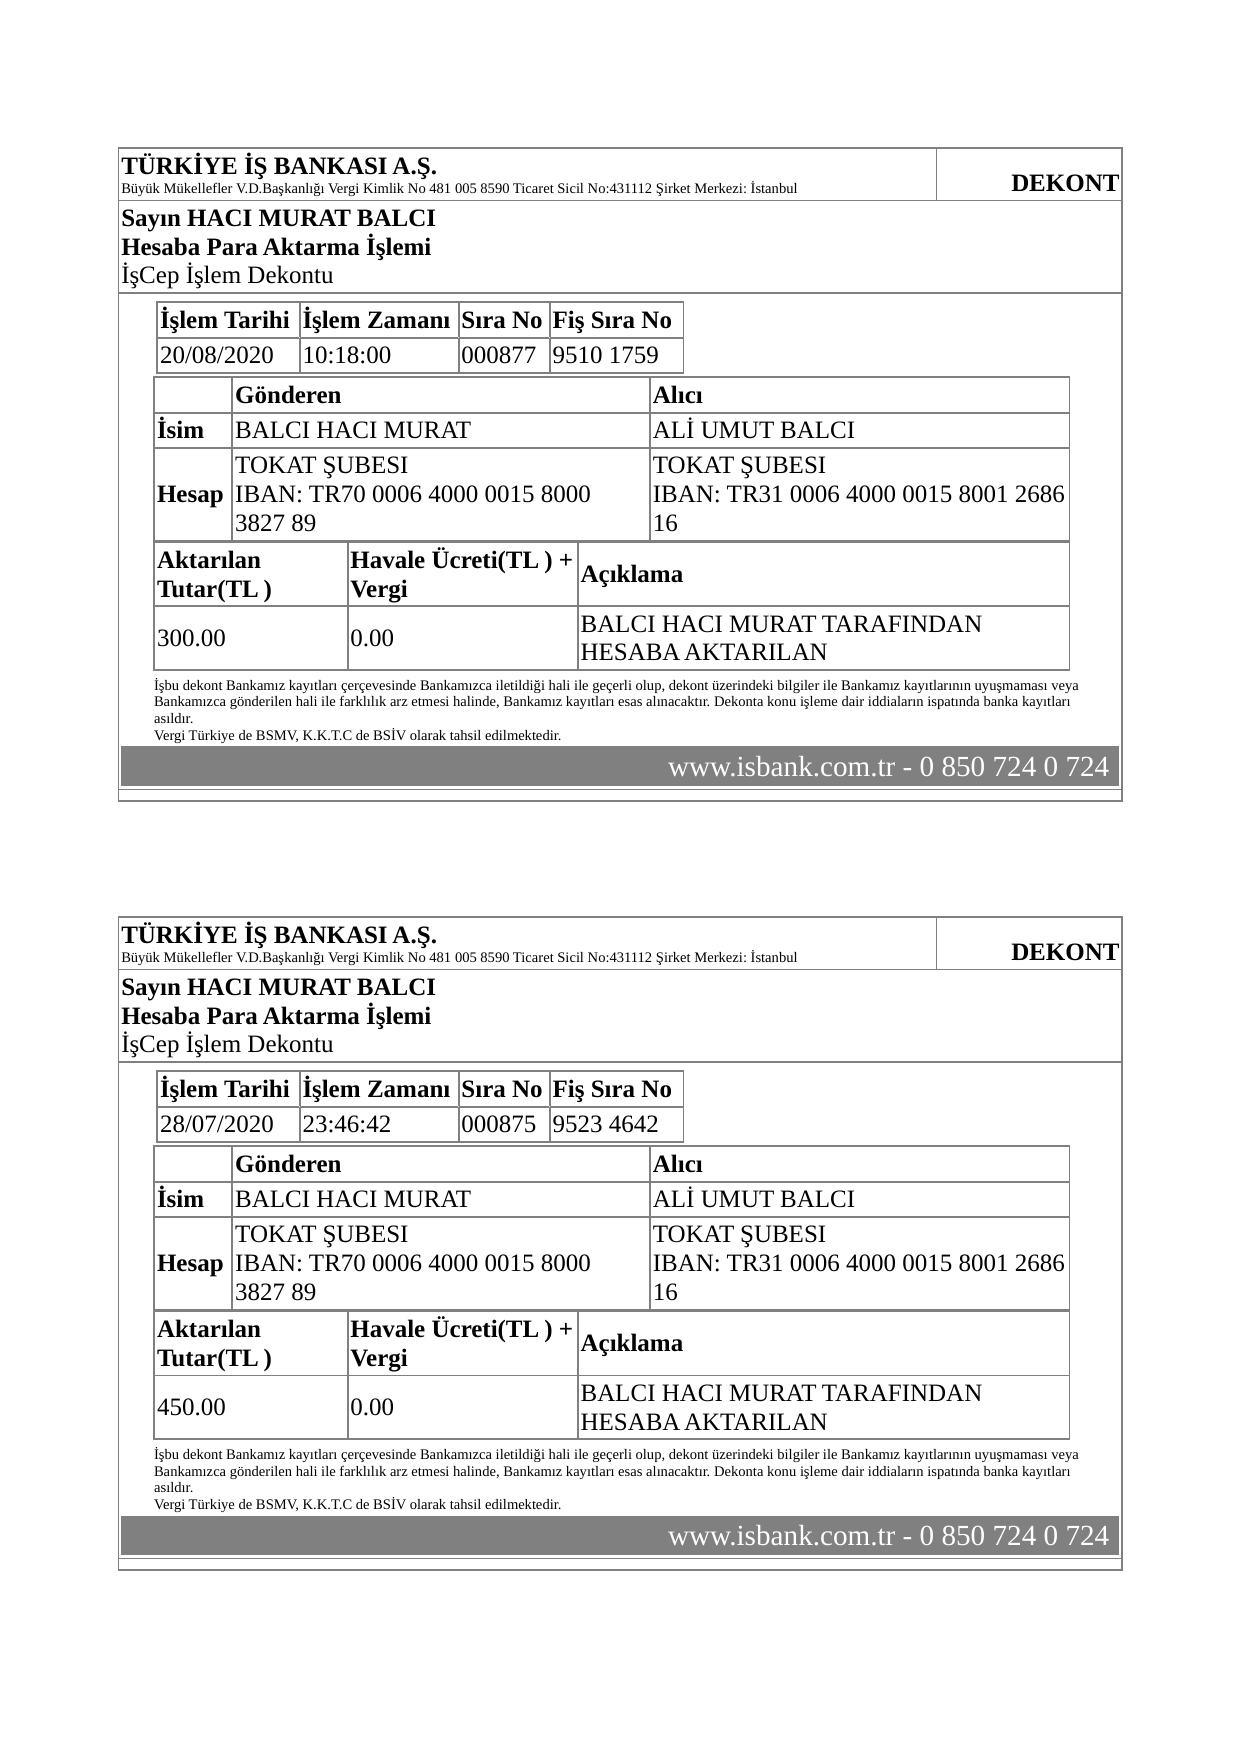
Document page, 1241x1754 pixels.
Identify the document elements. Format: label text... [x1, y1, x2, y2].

table_cell 000875 [460, 1108, 549, 1141]
table_header Açıklama [579, 543, 1069, 605]
table_header [1072, 1065, 1089, 1443]
table_header www.isbank.com.tr - 0 850 724 0 724 [121, 1516, 1119, 1555]
table_header İşlem Zamanı [301, 303, 458, 337]
table_header İşlem Zamanı [301, 1072, 458, 1106]
table_header [151, 295, 1072, 673]
table_header www.isbank.com.tr - 0 850 724 0 724 [121, 746, 1119, 786]
table_cell [119, 1063, 1121, 1558]
table_cell BALCI HACI MURAT [233, 414, 649, 447]
table_header [1072, 295, 1089, 673]
table_header Sıra No [460, 1072, 549, 1106]
table_header [155, 1147, 231, 1181]
table_cell İşbu dekont Bankamız kayıtları çerçevesinde Bankamızca iletildiği hali ile geçerli olup, dekont üzerindeki bilgiler ile Bankamız kayıtlarının uyuşmaması veya Bankamızca gönderilen hali ile farklılık arz etmesi halinde, Bankamız kayıtları esas alınacaktır. Dekonta konu işleme dair iddiaların ispatında banka kayıtları asıldır. Vergi Türkiye de BSMV, K.K.T.C de BSİV olarak tahsil edilmektedir. [151, 674, 1089, 746]
table_cell ALİ UMUT BALCI [651, 1183, 1069, 1216]
table_cell 20/08/2020 [158, 339, 299, 372]
table_cell TOKAT ŞUBESI IBAN: TR70 0006 4000 0015 8000 3827 89 [233, 1218, 649, 1309]
table_cell 10:18:00 [301, 339, 458, 372]
table_header Havale Ücreti(TL ) + Vergi [349, 1312, 577, 1374]
table_header Açıklama [579, 1312, 1069, 1374]
table_cell İsim [155, 414, 231, 447]
table_header İşlem Tarihi [158, 303, 299, 337]
table_cell 23:46:42 [301, 1108, 458, 1141]
table_header Fiş Sıra No [551, 1072, 683, 1106]
table_cell [119, 294, 1121, 789]
table_cell 9523 4642 [551, 1108, 683, 1141]
table_cell Sayın HACI MURAT BALCI Hesaba Para Aktarma İşlemi İşCep İşlem Dekontu [119, 201, 1121, 292]
table_header [154, 1068, 1069, 1145]
table_header Gönderen [233, 1147, 649, 1181]
table_header Sıra No [460, 303, 549, 337]
table_cell ALİ UMUT BALCI [651, 414, 1069, 447]
table_header [151, 1065, 1072, 1443]
table_header İşlem Tarihi [158, 1072, 299, 1106]
table_cell TOKAT ŞUBESI IBAN: TR70 0006 4000 0015 8000 3827 89 [233, 449, 649, 539]
table_cell 0.00 [349, 607, 577, 669]
table_cell TOKAT ŞUBESI IBAN: TR31 0006 4000 0015 8001 2686 16 [651, 1218, 1069, 1309]
table_cell [119, 1559, 1121, 1569]
table_cell Sayın HACI MURAT BALCI Hesaba Para Aktarma İşlemi İşCep İşlem Dekontu [119, 970, 1121, 1061]
table_cell 300.00 [155, 607, 347, 669]
table_cell İşbu dekont Bankamız kayıtları çerçevesinde Bankamızca iletildiği hali ile geçerli olup, dekont üzerindeki bilgiler ile Bankamız kayıtlarının uyuşmaması veya Bankamızca gönderilen hali ile farklılık arz etmesi halinde, Bankamız kayıtları esas alınacaktır. Dekonta konu işleme dair iddiaların ispatında banka kayıtları asıldır. Vergi Türkiye de BSMV, K.K.T.C de BSİV olarak tahsil edilmektedir. [151, 1443, 1089, 1516]
table_cell 0.00 [349, 1376, 577, 1438]
table_header Alıcı [651, 1147, 1069, 1181]
table_header Gönderen [233, 378, 649, 412]
table_cell [119, 790, 1121, 800]
table_header TÜRKİYE İŞ BANKASI A.Ş. Büyük Mükellefler V.D.Başkanlığı Vergi Kimlik No 481 005 8590 Ticaret Sicil No:431112 Şirket Merkezi: İstanbul [119, 149, 936, 199]
table_header [155, 378, 231, 412]
table_cell BALCI HACI MURAT TARAFINDAN HESABA AKTARILAN [579, 607, 1069, 669]
table_cell BALCI HACI MURAT [233, 1183, 649, 1216]
table_cell 28/07/2020 [158, 1108, 299, 1141]
table_header TÜRKİYE İŞ BANKASI A.Ş. Büyük Mükellefler V.D.Başkanlığı Vergi Kimlik No 481 005 8590 Ticaret Sicil No:431112 Şirket Merkezi: İstanbul [119, 918, 936, 969]
table_cell TOKAT ŞUBESI IBAN: TR31 0006 4000 0015 8001 2686 16 [651, 449, 1069, 539]
table_header Havale Ücreti(TL ) + Vergi [349, 543, 577, 605]
table_header Aktarılan Tutar(TL ) [155, 1312, 347, 1374]
table_header DEKONT [937, 149, 1121, 199]
table_cell 450.00 [155, 1376, 347, 1438]
table_header DEKONT [937, 918, 1121, 969]
table_header Fiş Sıra No [551, 303, 683, 337]
table_cell Hesap [155, 1218, 231, 1309]
table_cell 9510 1759 [551, 339, 683, 372]
table_header Alıcı [651, 378, 1069, 412]
table_cell Hesap [155, 449, 231, 539]
table_cell İsim [155, 1183, 231, 1216]
table_cell BALCI HACI MURAT TARAFINDAN HESABA AKTARILAN [579, 1376, 1069, 1438]
table_header [154, 298, 1069, 376]
table_cell 000877 [460, 339, 549, 372]
table_header Aktarılan Tutar(TL ) [155, 543, 347, 605]
